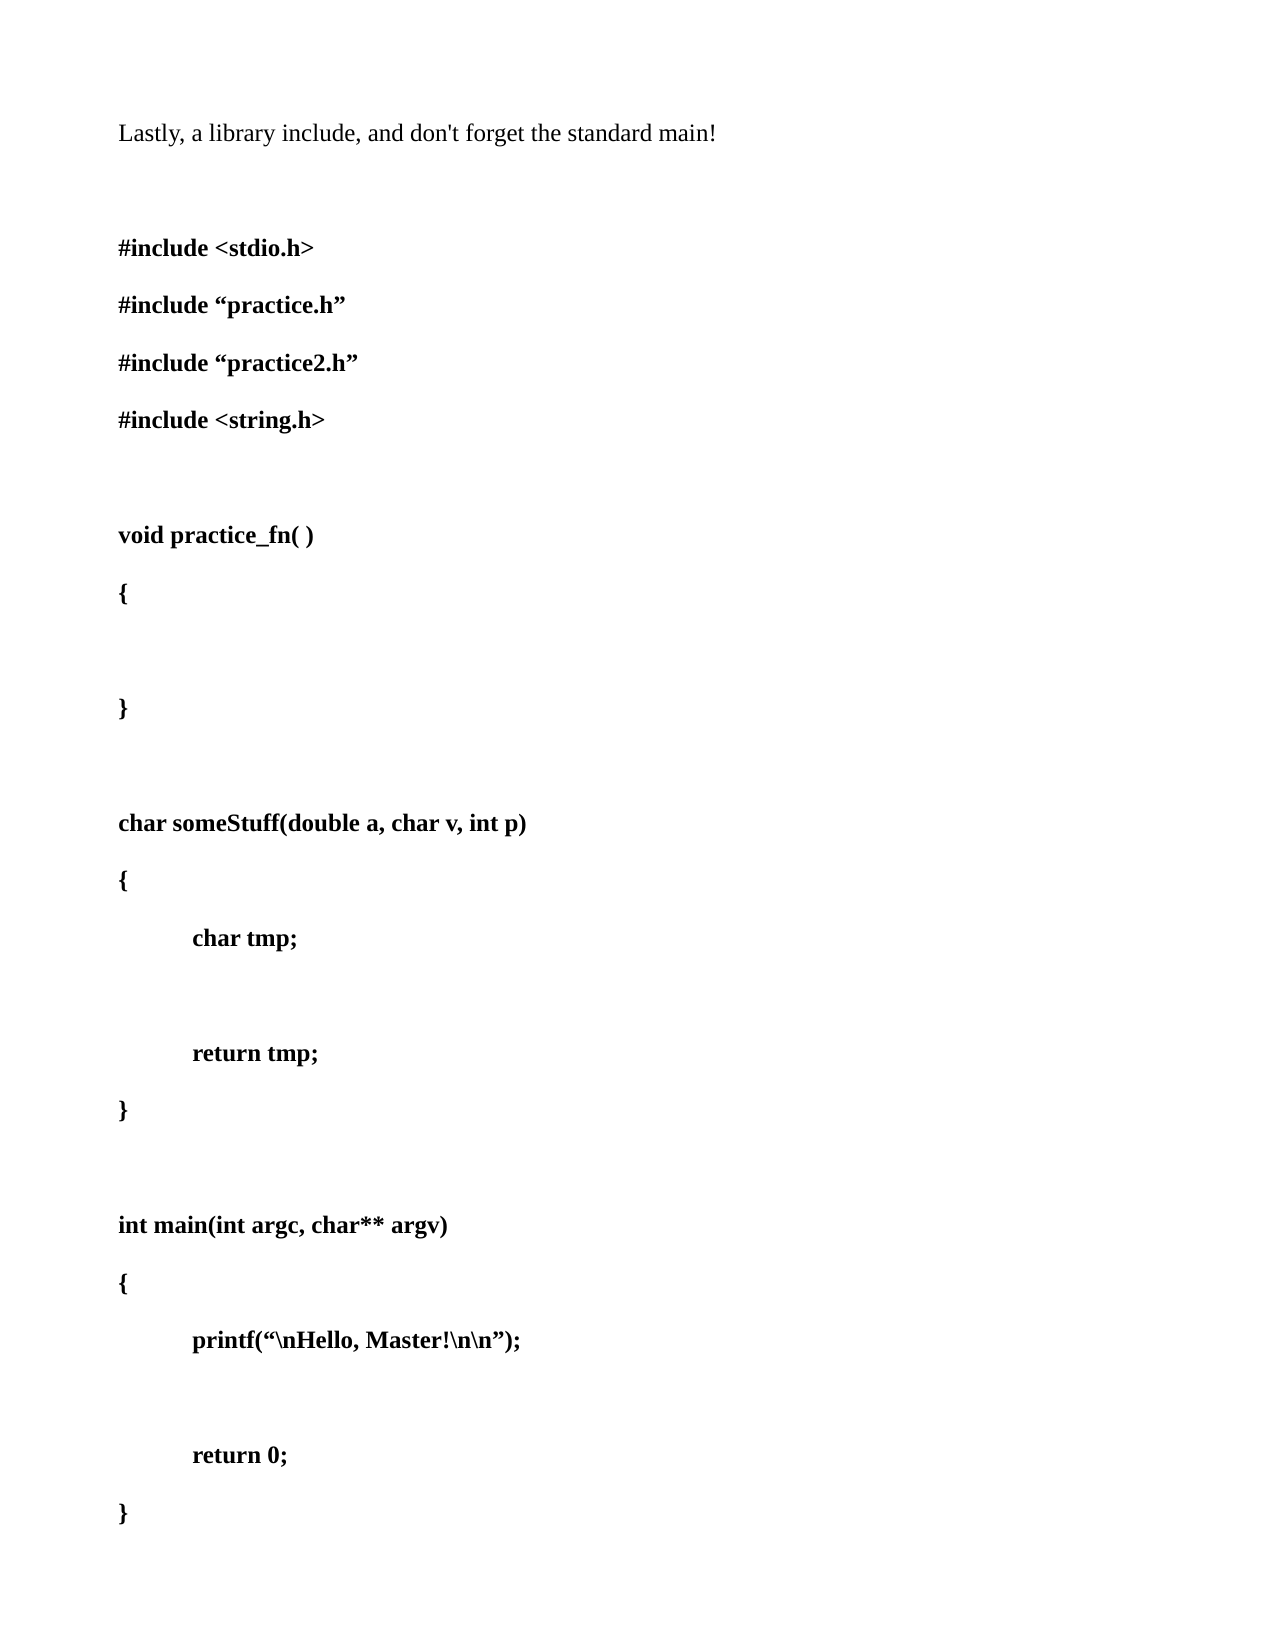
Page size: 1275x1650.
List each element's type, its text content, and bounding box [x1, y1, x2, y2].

text int main(int argc, char** argv) [118, 1211, 1157, 1239]
text } [118, 693, 1157, 722]
text char someStuff(double a, char v, int p) [118, 808, 1157, 837]
text #include “practice.h” [118, 291, 1157, 319]
text #include <stdio.h> [118, 233, 1157, 262]
text { [118, 866, 1157, 894]
text return 0; [118, 1441, 1157, 1469]
text Lastly, a library include, and don't forget the standard main! [118, 118, 1157, 147]
text void practice_fn( ) [118, 521, 1157, 549]
text #include “practice2.h” [118, 348, 1157, 377]
text char tmp; [118, 923, 1157, 952]
text return tmp; [118, 1038, 1157, 1067]
text printf(“\nHello, Master!\n\n”); [118, 1326, 1157, 1354]
text } [118, 1096, 1157, 1124]
text { [118, 1268, 1157, 1297]
text { [118, 578, 1157, 607]
text } [118, 1498, 1157, 1527]
text #include <string.h> [118, 406, 1157, 434]
